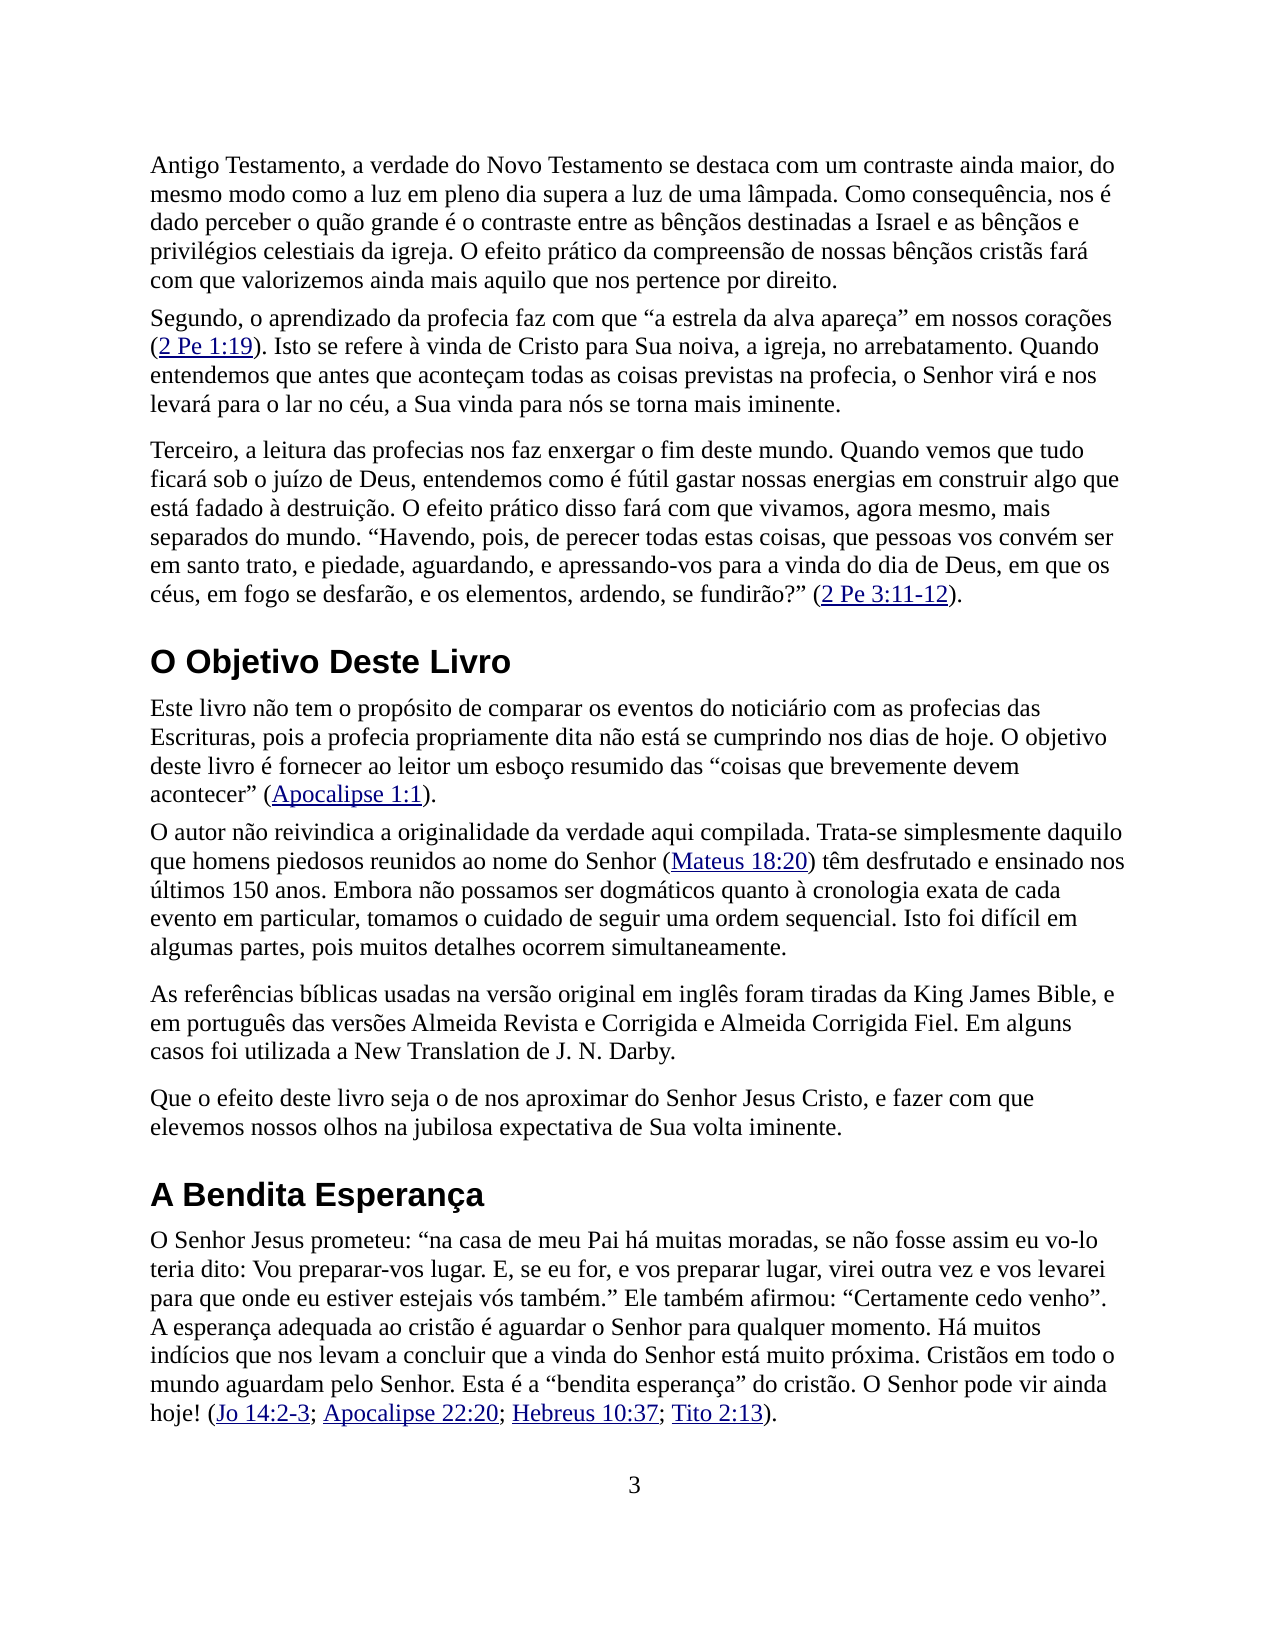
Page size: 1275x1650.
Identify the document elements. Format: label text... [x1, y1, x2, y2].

text Este livro não tem o propósito de comparar os eventos do noticiário com as profecias das Escrituras, pois a profecia propriamente dita não está se cumprindo nos dias de hoje. O objetivo deste livro é fornecer ao leitor um esboço resumido das “coisas que brevemente devem acontecer” (Apocalipse 1:1). [150, 693, 1125, 808]
subtitle A Bendita Esperança [150, 1174, 1125, 1213]
text Antigo Testamento, a verdade do Novo Testamento se destaca com um contraste ainda maior, do mesmo modo como a luz em pleno dia supera a luz de uma lâmpada. Como consequência, nos é dado perceber o quão grande é o contraste entre as bênçãos destinadas a Israel e as bênçãos e privilégios celestiais da igreja. O efeito prático da compreensão de nossas bênçãos cristãs fará com que valorizemos ainda mais aquilo que nos pertence por direito. [150, 150, 1125, 294]
text O Senhor Jesus prometeu: “na casa de meu Pai há muitas moradas, se não fosse assim eu vo-lo teria dito: Vou preparar-vos lugar. E, se eu for, e vos preparar lugar, virei outra vez e vos levarei para que onde eu estiver estejais vós também.” Ele também afirmou: “Certamente cedo venho”. A esperança adequada ao cristão é aguardar o Senhor para qualquer momento. Há muitos indícios que nos levam a concluir que a vinda do Senhor está muito próxima. Cristãos em todo o mundo aguardam pelo Senhor. Esta é a “bendita esperança” do cristão. O Senhor pode vir ainda hoje! (Jo 14:2-3; Apocalipse 22:20; Hebreus 10:37; Tito 2:13). [150, 1226, 1125, 1427]
text Segundo, o aprendizado da profecia faz com que “a estrela da alva apareça” em nossos corações (2 Pe 1:19). Isto se refere à vinda de Cristo para Sua noiva, a igreja, no arrebatamento. Quando entendemos que antes que aconteçam todas as coisas previstas na profecia, o Senhor virá e nos levará para o lar no céu, a Sua vinda para nós se torna mais iminente. [150, 303, 1125, 418]
text Terceiro, a leitura das profecias nos faz enxergar o fim deste mundo. Quando vemos que tudo ficará sob o juízo de Deus, entendemos como é fútil gastar nossas energias em construir algo que está fadado à destruição. O efeito prático disso fará com que vivamos, agora mesmo, mais separados do mundo. “Havendo, pois, de perecer todas estas coisas, que pessoas vos convém ser em santo trato, e piedade, aguardando, e apressando-vos para a vinda do dia de Deus, em que os céus, em fogo se desfarão, e os elementos, ardendo, se fundirão?” (2 Pe 3:11-12). [150, 436, 1125, 608]
text Que o efeito deste livro seja o de nos aproximar do Senhor Jesus Cristo, e fazer com que elevemos nossos olhos na jubilosa expectativa de Sua volta iminente. [150, 1083, 1125, 1141]
subtitle O Objetivo Deste Livro [150, 642, 1125, 681]
text As referências bíblicas usadas na versão original em inglês foram tiradas da King James Bible, e em português das versões Almeida Revista e Corrigida e Almeida Corrigida Fiel. Em alguns casos foi utilizada a New Translation de J. N. Darby. [150, 979, 1125, 1065]
text O autor não reivindica a originalidade da verdade aqui compilada. Trata-se simplesmente daquilo que homens piedosos reunidos ao nome do Senhor (Mateus 18:20) têm desfrutado e ensinado nos últimos 150 anos. Embora não possamos ser dogmáticos quanto à cronologia exata de cada evento em particular, tomamos o cuidado de seguir uma ordem sequencial. Isto foi difícil em algumas partes, pois muitos detalhes ocorrem simultaneamente. [150, 817, 1125, 961]
